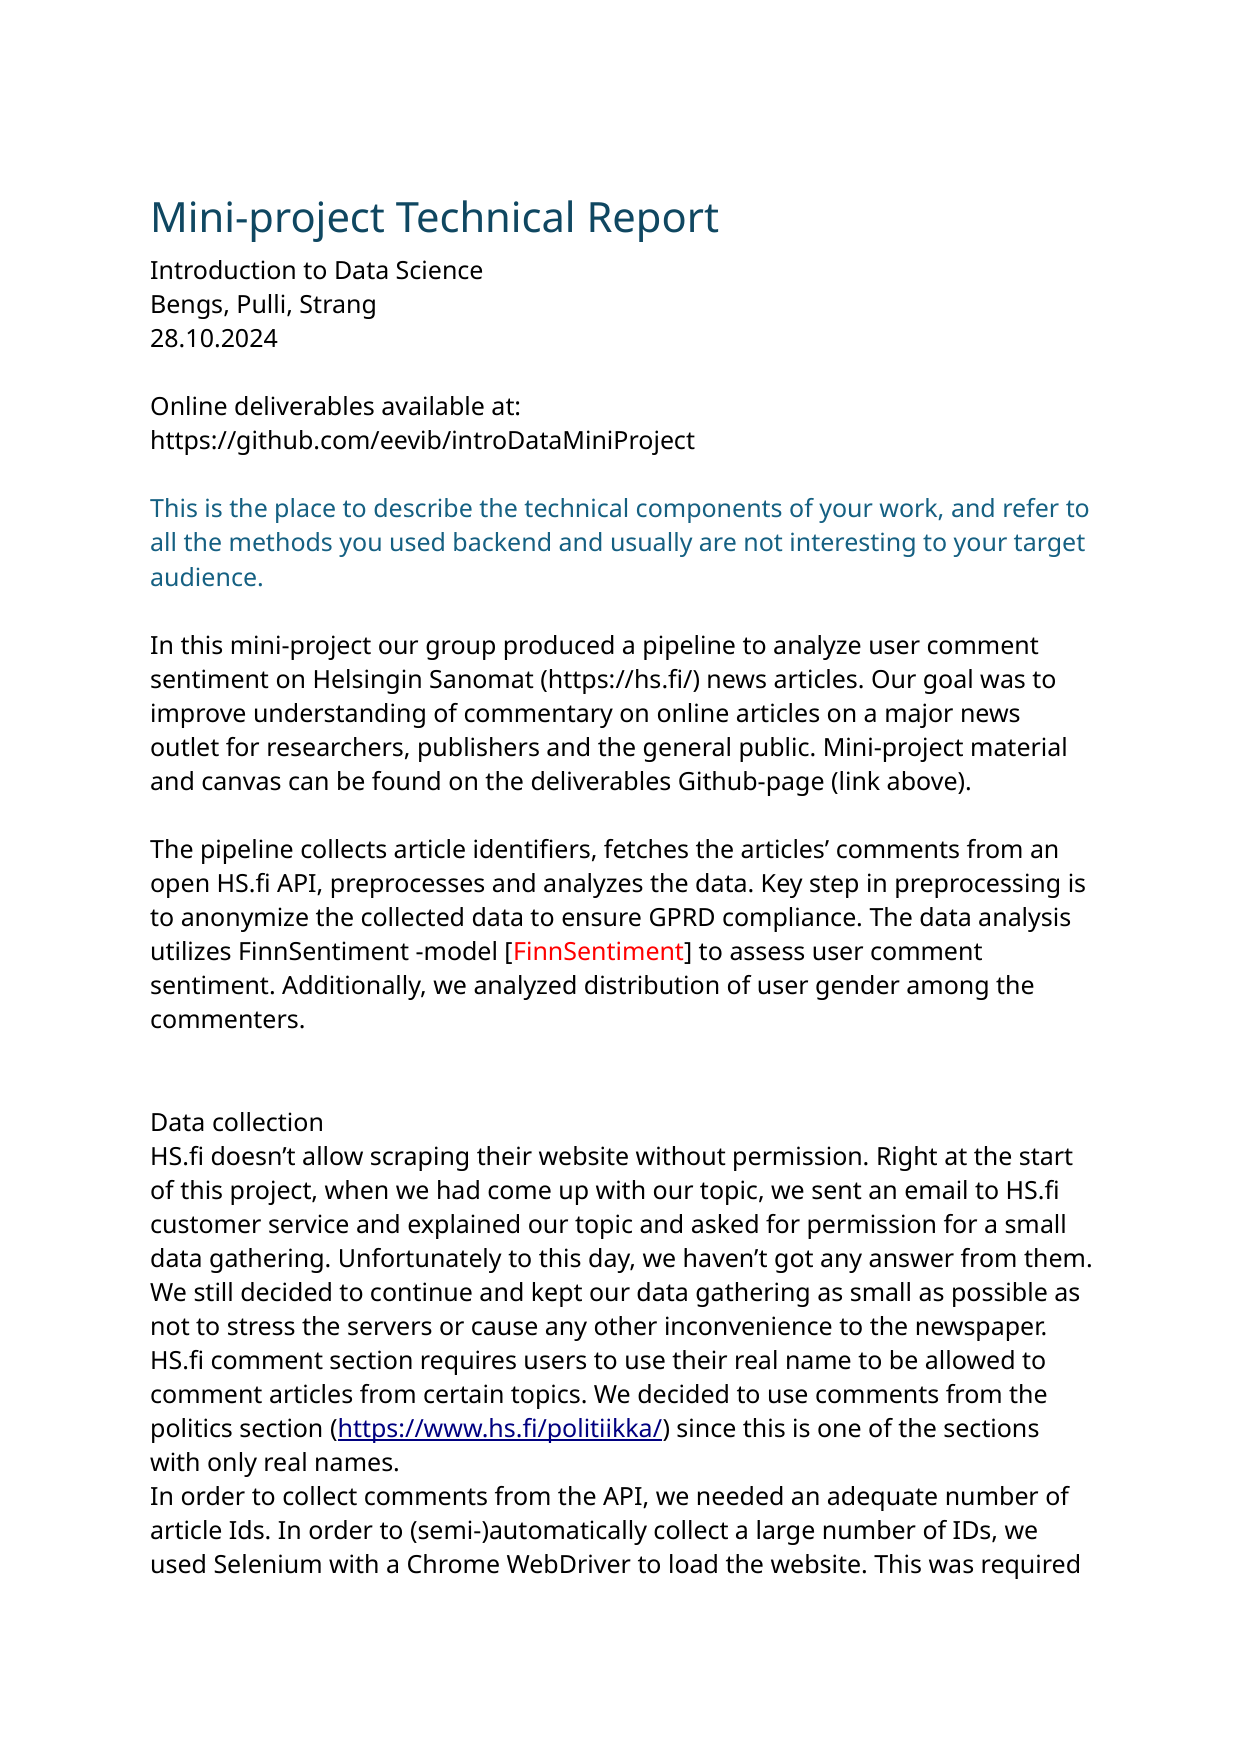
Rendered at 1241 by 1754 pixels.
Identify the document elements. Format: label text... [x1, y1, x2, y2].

text Introduction to Data Science [150, 253, 1095, 287]
text In order to collect comments from the API, we needed an adequate number of article Ids. In order to (semi-)automatically collect a large number of IDs, we used Selenium with a Chrome WebDriver to load the website. This was required [150, 1479, 1095, 1581]
text Online deliverables available at: [150, 389, 1095, 423]
text The pipeline collects article identifiers, fetches the articles’ comments from an open HS.fi API, preprocesses and analyzes the data. Key step in preprocessing is to anonymize the collected data to ensure GPRD compliance. The data analysis utilizes FinnSentiment -model [FinnSentiment] to assess user comment sentiment. Additionally, we analyzed distribution of user gender among the commenters. [150, 832, 1095, 1036]
subtitle Mini-project Technical Report [150, 187, 1090, 244]
text HS.fi doesn’t allow scraping their website without permission. Right at the start of this project, when we had come up with our topic, we sent an email to HS.fi customer service and explained our topic and asked for permission for a small data gathering. Unfortunately to this day, we haven’t got any answer from them. We still decided to continue and kept our data gathering as small as possible as not to stress the servers or cause any other inconvenience to the newspaper. [150, 1138, 1095, 1343]
text Data collection [150, 1104, 1095, 1138]
text In this mini-project our group produced a pipeline to analyze user comment sentiment on Helsingin Sanomat (https://hs.fi/) news articles. Our goal was to improve understanding of commentary on online articles on a major news outlet for researchers, publishers and the general public. Mini-project material and canvas can be found on the deliverables Github-page (link above). [150, 627, 1095, 798]
text This is the place to describe the technical components of your work, and refer to all the methods you used backend and usually are not interesting to your target audience. [150, 491, 1095, 593]
text HS.fi comment section requires users to use their real name to be allowed to comment articles from certain topics. We decided to use comments from the politics section (https://www.hs.fi/politiikka/) since this is one of the sections with only real names. [150, 1343, 1095, 1479]
text 28.10.2024 [150, 321, 1095, 355]
text https://github.com/eevib/introDataMiniProject [150, 423, 1095, 457]
text Bengs, Pulli, Strang [150, 287, 1095, 321]
